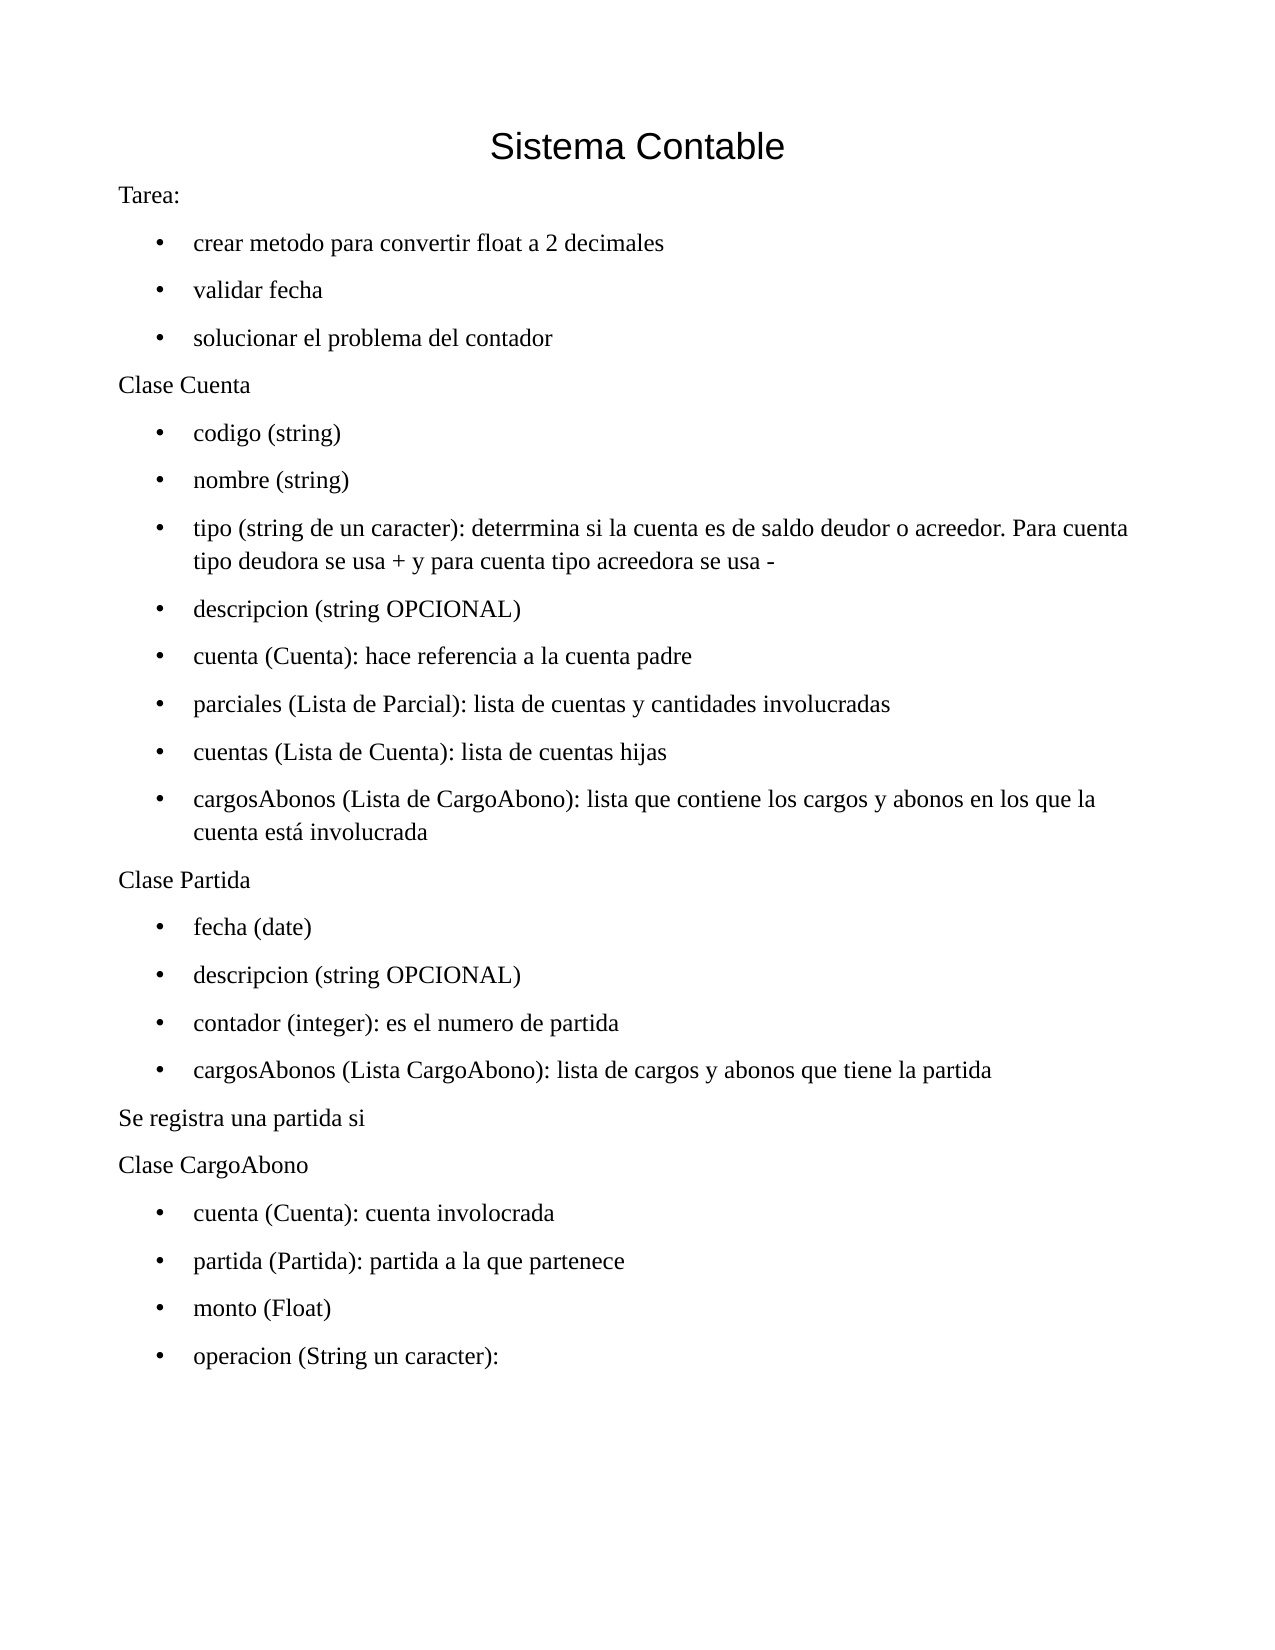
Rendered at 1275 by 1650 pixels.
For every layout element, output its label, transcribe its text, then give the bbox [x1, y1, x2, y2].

list descripcion (string OPCIONAL) [156, 594, 1157, 623]
list cuenta (Cuenta): hace referencia a la cuenta padre [156, 641, 1157, 670]
list codigo (string) [156, 418, 1157, 447]
list contador (integer): es el numero de partida [156, 1008, 1157, 1036]
list solucionar el problema del contador [156, 323, 1157, 352]
list cargosAbonos (Lista de CargoAbono): lista que contiene los cargos y abonos en los que la cuenta está involucrada [156, 784, 1157, 846]
list nombre (string) [156, 466, 1157, 494]
text Clase CargoAbono [118, 1151, 1157, 1179]
list descripcion (string OPCIONAL) [156, 960, 1157, 989]
text Tarea: [118, 180, 1157, 209]
list cargosAbonos (Lista CargoAbono): lista de cargos y abonos que tiene la partida [156, 1055, 1157, 1084]
list validar fecha [156, 275, 1157, 304]
list monto (Float) [156, 1293, 1157, 1322]
list fecha (date) [156, 912, 1157, 941]
list cuenta (Cuenta): cuenta involocrada [156, 1198, 1157, 1227]
list crear metodo para convertir float a 2 decimales [156, 228, 1157, 256]
text Clase Cuenta [118, 370, 1157, 399]
list tipo (string de un caracter): deterrmina si la cuenta es de saldo deudor o acreedor. Para cuenta tipo deudora se usa + y para cuenta tipo acreedora se usa - [156, 513, 1157, 575]
list cuentas (Lista de Cuenta): lista de cuentas hijas [156, 737, 1157, 765]
list operacion (String un caracter): [156, 1341, 1157, 1370]
text Clase Partida [118, 865, 1157, 894]
subtitle Sistema Contable [118, 124, 1157, 167]
list partida (Partida): partida a la que partenece [156, 1246, 1157, 1274]
text Se registra una partida si [118, 1103, 1157, 1132]
list parciales (Lista de Parcial): lista de cuentas y cantidades involucradas [156, 689, 1157, 718]
